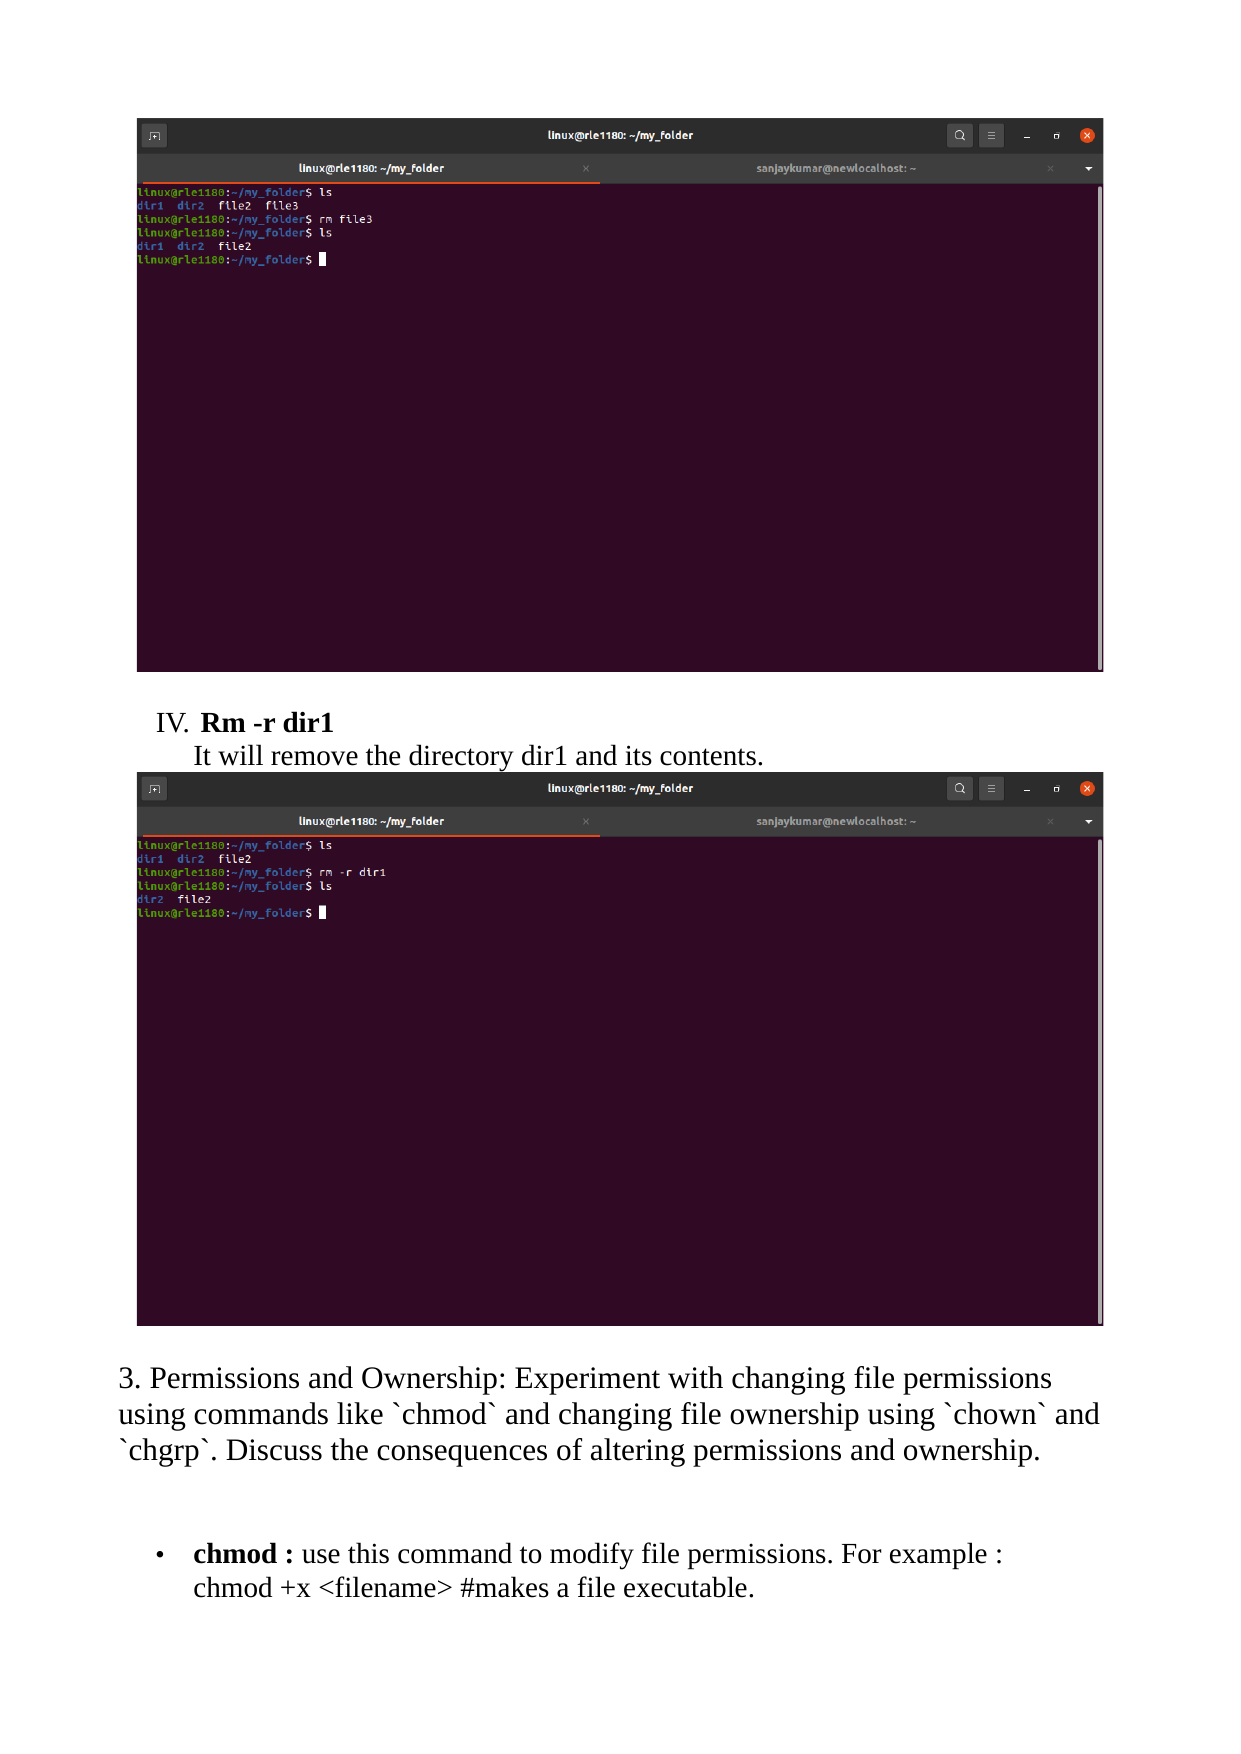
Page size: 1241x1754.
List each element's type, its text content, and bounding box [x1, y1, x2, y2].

picture [136, 118, 1104, 672]
picture [136, 772, 1104, 1326]
list Rm -r dir1 [156, 705, 1122, 738]
text 3. Permissions and Ownership: Experiment with changing file permissions using commands like `chmod` and changing file ownership using `chown` and `chgrp`. Discuss the consequences of altering permissions and ownership. [118, 1359, 1122, 1467]
list chmod : use this command to modify file permissions. For example : [156, 1536, 1122, 1570]
list It will remove the directory dir1 and its contents. [156, 738, 1122, 772]
list chmod +x <filename> #makes a file executable. [156, 1570, 1122, 1603]
